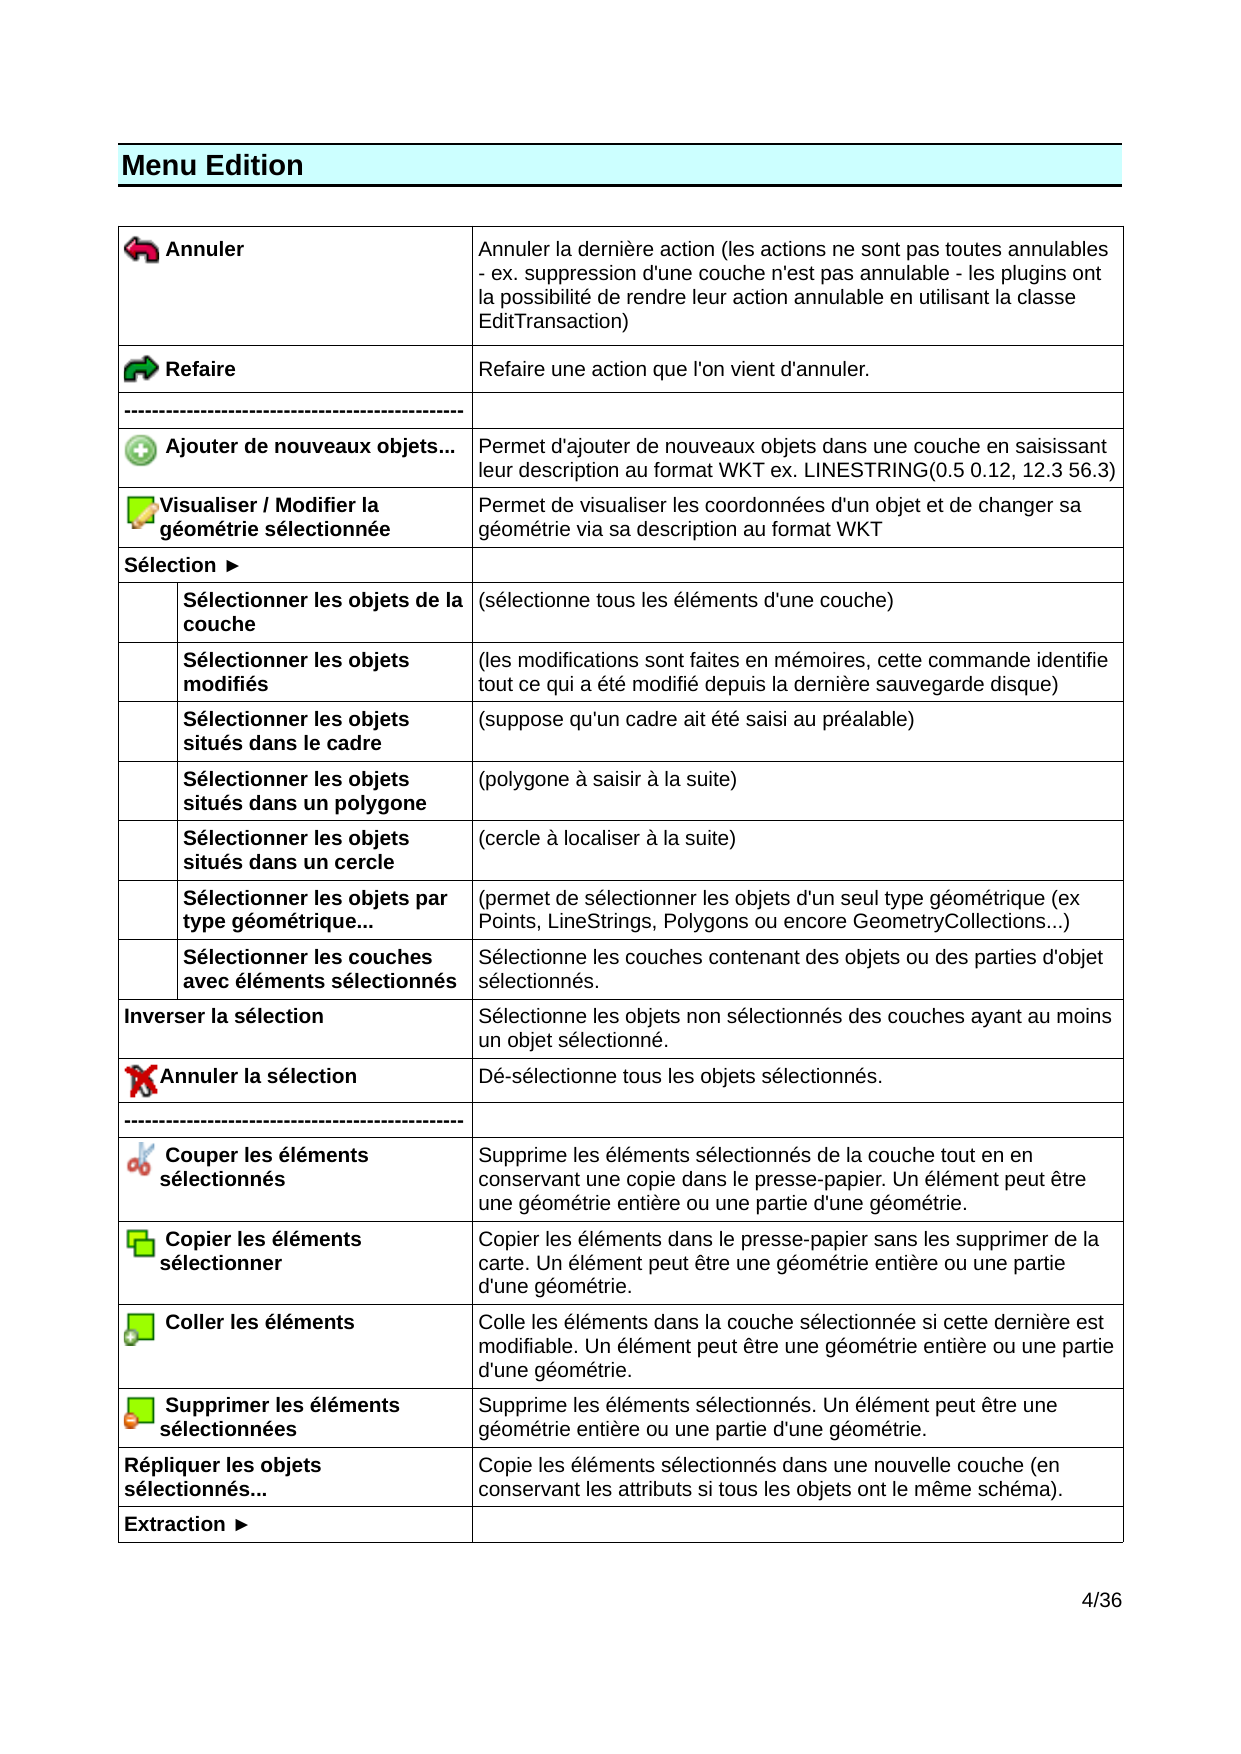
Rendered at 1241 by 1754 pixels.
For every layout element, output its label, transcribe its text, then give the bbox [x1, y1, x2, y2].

table_cell Sélection ► [119, 548, 472, 582]
table_cell Supprime les éléments sélectionnés de la couche tout en en conservant une copie dans le presse-papier. Un élément peut être une géométrie entière ou une partie d'une géométrie. [473, 1138, 1123, 1221]
picture [123, 1309, 160, 1346]
table_cell Sélectionner les couches avec éléments sélectionnés [178, 940, 472, 998]
table_cell ------------------------------------------------- [119, 393, 472, 428]
table_cell [119, 429, 472, 433]
table_cell (sélectionne tous les éléments d'une couche) [473, 583, 1123, 642]
table_cell Copie les éléments sélectionnés dans une nouvelle couche (en conservant les attributs si tous les objets ont le même schéma). [473, 1448, 1123, 1506]
picture [123, 1063, 160, 1100]
subtitle Menu Edition [118, 145, 1122, 184]
table_cell Ajouter de nouveaux objets... [119, 434, 472, 487]
table_cell Sélectionner les objets situés dans un polygone [178, 762, 472, 820]
table_cell [119, 762, 177, 820]
table_header Annuler [119, 227, 472, 345]
table_cell Refaire une action que l'on vient d'annuler. [473, 346, 1123, 392]
picture [123, 231, 160, 267]
table_cell Sélectionner les objets de la couche [178, 583, 472, 642]
table_cell [119, 702, 177, 761]
table_cell Copier les éléments dans le presse-papier sans les supprimer de la carte. Un élément peut être une géométrie entière ou une partie d'une géométrie. [473, 1222, 1123, 1304]
table_cell Visualiser / Modifier la géométrie sélectionnée [119, 529, 472, 547]
table_cell [119, 940, 177, 998]
table_cell Colle les éléments dans la couche sélectionnée si cette dernière est modifiable. Un élément peut être une géométrie entière ou une partie d'une géométrie. [473, 1305, 1123, 1387]
table_cell [119, 881, 177, 939]
picture [123, 493, 160, 529]
table_cell (suppose qu'un cadre ait été saisi au préalable) [473, 702, 1123, 761]
picture [123, 1226, 160, 1262]
table_cell Répliquer les objets sélectionnés... [119, 1448, 472, 1506]
table_cell Sélectionne les objets non sélectionnés des couches ayant au moins un objet sélectionné. [473, 1000, 1123, 1058]
table_cell Couper les éléments sélectionnés [119, 1138, 472, 1221]
table_cell Sélectionner les objets situés dans un cercle [178, 821, 472, 879]
table_cell [473, 1103, 1123, 1137]
table_cell Annuler la sélection [119, 1059, 472, 1102]
table_cell Coller les éléments [119, 1305, 472, 1387]
table_cell (permet de sélectionner les objets d'un seul type géométrique (ex Points, LineStrings, Polygons ou encore GeometryCollections...) [473, 881, 1123, 939]
table_cell Sélectionner les objets situés dans le cadre [178, 702, 472, 761]
table_cell ------------------------------------------------- [119, 1103, 472, 1137]
table_cell Copier les éléments sélectionner [119, 1222, 472, 1304]
table_cell Supprimer les éléments sélectionnées [119, 1389, 472, 1447]
table_cell Permet d'ajouter de nouveaux objets dans une couche en saisissant leur description au format WKT ex. LINESTRING(0.5 0.12, 12.3 56.3) [473, 429, 1123, 487]
table_cell [473, 1507, 1123, 1542]
table_cell Permet de visualiser les coordonnées d'un objet et de changer sa géométrie via sa description au format WKT [473, 488, 1123, 547]
table_cell [119, 821, 177, 879]
table_cell Inverser la sélection [119, 1000, 472, 1058]
table_cell (polygone à saisir à la suite) [473, 762, 1123, 820]
table_cell [473, 393, 1123, 428]
table_header Annuler la dernière action (les actions ne sont pas toutes annulables - ex. suppression d'une couche n'est pas annulable - les plugins ont la possibilité de rendre leur action annulable en utilisant la classe EditTransaction) [473, 227, 1123, 345]
picture [123, 1142, 160, 1179]
table_cell Sélectionne les couches contenant des objets ou des parties d'objet sélectionnés. [473, 940, 1123, 998]
picture [123, 433, 160, 469]
table_cell [119, 643, 177, 701]
table_cell [473, 548, 1123, 582]
table_cell Sélectionner les objets par type géométrique... [178, 881, 472, 939]
picture [123, 1393, 160, 1429]
table_cell Extraction ► [119, 1507, 472, 1542]
table_cell Dé-sélectionne tous les objets sélectionnés. [473, 1059, 1123, 1102]
table_cell Sélectionner les objets modifiés [178, 643, 472, 701]
table_cell Visualiser / Modifier la géométrie sélectionnée [119, 488, 472, 528]
picture [123, 350, 160, 386]
table_cell (les modifications sont faites en mémoires, cette commande identifie tout ce qui a été modifié depuis la dernière sauvegarde disque) [473, 643, 1123, 701]
table_cell Refaire [119, 346, 472, 392]
table_cell Supprime les éléments sélectionnés. Un élément peut être une géométrie entière ou une partie d'une géométrie. [473, 1389, 1123, 1447]
table_cell [119, 583, 177, 642]
table_cell (cercle à localiser à la suite) [473, 821, 1123, 879]
